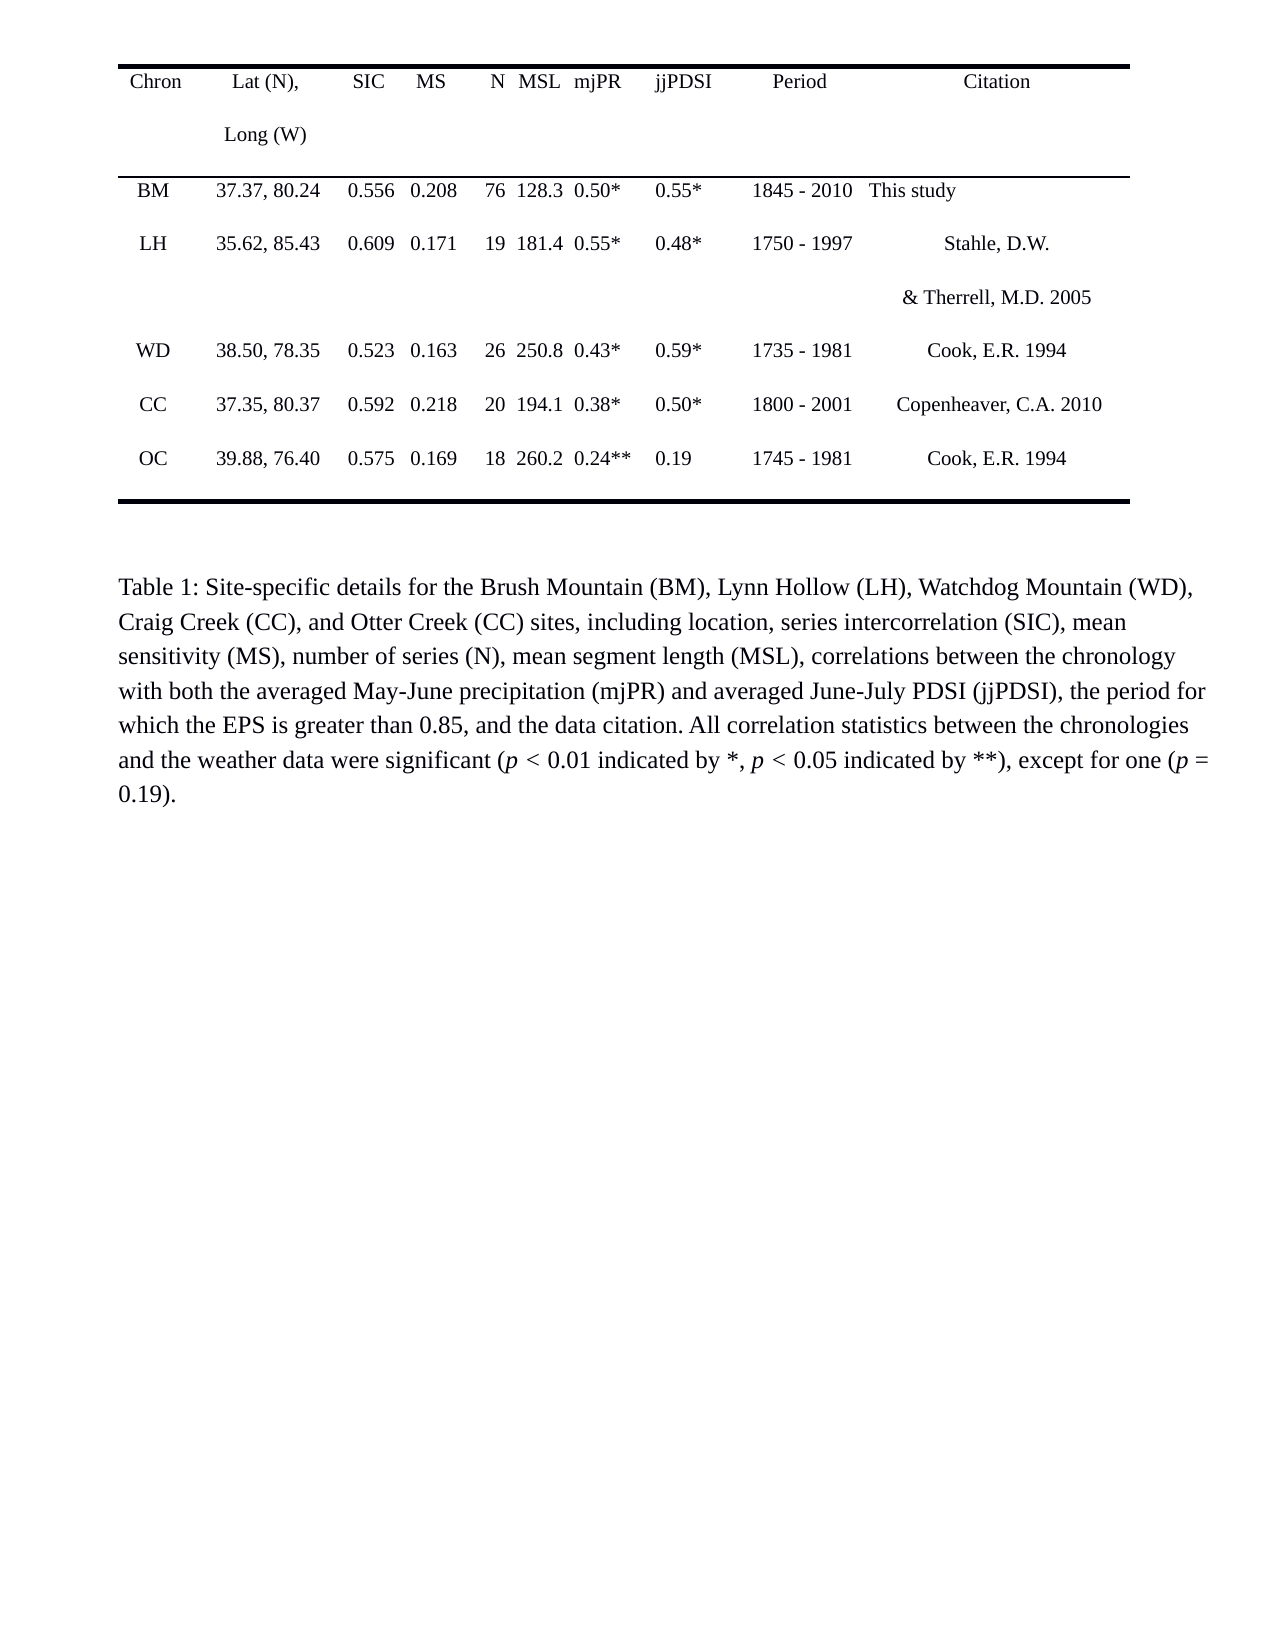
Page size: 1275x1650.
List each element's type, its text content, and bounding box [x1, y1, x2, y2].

table_cell 0.50* [655, 392, 736, 445]
table_cell 0.171 [399, 231, 468, 285]
table_cell [343, 285, 399, 338]
table_cell [343, 122, 399, 176]
table_cell 20 [468, 392, 505, 445]
text Table 1: Site-specific details for the Brush Mountain (BM), Lynn Hollow (LH), Watchdog Mountain (WD), Craig Creek (CC), and Otter Creek (CC) sites, including location, series intercorrelation (SIC), mean sensitivity (MS), number of series (N), mean segment length (MSL), correlations between the chronology with both the averaged May-June precipitation (mjPR) and averaged June-July PDSI (jjPDSI), the period for which the EPS is greater than 0.85, and the data citation. All correlation statistics between the chronologies and the weather data were significant (p < 0.01 indicated by *, p < 0.05 indicated by **), except for one (p = 0.19). [118, 572, 1216, 808]
table_cell CC [118, 392, 193, 445]
table_cell BM [118, 178, 193, 231]
table_cell [736, 285, 869, 338]
table_header SIC [343, 69, 399, 122]
table_header mjPR [574, 69, 655, 122]
table_cell 0.556 [343, 178, 399, 231]
table_cell 194.1 [505, 392, 574, 445]
table_cell 128.3 [505, 178, 574, 231]
table_header Period [736, 69, 869, 122]
table_header jjPDSI [655, 69, 736, 122]
table_cell [869, 122, 1130, 176]
table_cell 0.24** [574, 445, 655, 499]
table_cell 0.169 [399, 445, 468, 499]
table_cell [468, 285, 505, 338]
table_cell 1845 - 2010 [736, 178, 869, 231]
table_cell [574, 122, 655, 176]
table_cell 1800 - 2001 [736, 392, 869, 445]
table_cell 0.163 [399, 338, 468, 392]
table_cell 0.55* [655, 178, 736, 231]
table_cell 26 [468, 338, 505, 392]
table_cell 0.59* [655, 338, 736, 392]
table_cell 38.50, 78.35 [193, 338, 343, 392]
table_cell 0.523 [343, 338, 399, 392]
table_cell [655, 122, 736, 176]
table_cell Cook, E.R. 1994 [869, 445, 1130, 499]
table_cell 1745 - 1981 [736, 445, 869, 499]
table_cell WD [118, 338, 193, 392]
table_cell 0.609 [343, 231, 399, 285]
table_cell [399, 122, 468, 176]
table_header Lat (N), [193, 69, 343, 122]
table_cell [193, 285, 343, 338]
table_cell [655, 285, 736, 338]
table_cell [468, 122, 505, 176]
table_cell [118, 285, 193, 338]
table_cell 0.218 [399, 392, 468, 445]
table_header N [468, 69, 505, 122]
table_header MSL [505, 69, 574, 122]
table_cell [118, 122, 193, 176]
table_cell 76 [468, 178, 505, 231]
table_cell 39.88, 76.40 [193, 445, 343, 499]
table_cell Copenheaver, C.A. 2010 [869, 392, 1130, 445]
table_cell 0.43* [574, 338, 655, 392]
table_cell [118, 504, 184, 538]
table_cell Long (W) [193, 122, 343, 176]
table_cell 37.35, 80.37 [193, 392, 343, 445]
table_cell This study [869, 178, 1130, 231]
table_header Chron [118, 69, 193, 122]
table_cell 0.575 [343, 445, 399, 499]
table_cell 0.38* [574, 392, 655, 445]
table_cell 0.19 [655, 445, 736, 499]
table_cell LH [118, 231, 193, 285]
table_cell [184, 504, 1130, 538]
table_cell 0.55* [574, 231, 655, 285]
table_cell & Therrell, M.D. 2005 [869, 285, 1130, 338]
table_header MS [399, 69, 468, 122]
table_cell Cook, E.R. 1994 [869, 338, 1130, 392]
table_cell 19 [468, 231, 505, 285]
table_cell 0.50* [574, 178, 655, 231]
table_cell 37.37, 80.24 [193, 178, 343, 231]
table_cell 181.4 [505, 231, 574, 285]
table_cell OC [118, 445, 193, 499]
table_cell 0.592 [343, 392, 399, 445]
table_cell Stahle, D.W. [869, 231, 1130, 285]
table_header Citation [869, 69, 1130, 122]
table_cell 1735 - 1981 [736, 338, 869, 392]
table_cell 0.48* [655, 231, 736, 285]
table_cell [736, 122, 869, 176]
table_cell [399, 285, 468, 338]
table_cell 250.8 [505, 338, 574, 392]
table_cell 35.62, 85.43 [193, 231, 343, 285]
table_cell [505, 285, 574, 338]
table_cell 1750 - 1997 [736, 231, 869, 285]
table_cell [574, 285, 655, 338]
table_cell 18 [468, 445, 505, 499]
table_cell 0.208 [399, 178, 468, 231]
table_cell 260.2 [505, 445, 574, 499]
table_cell [505, 122, 574, 176]
